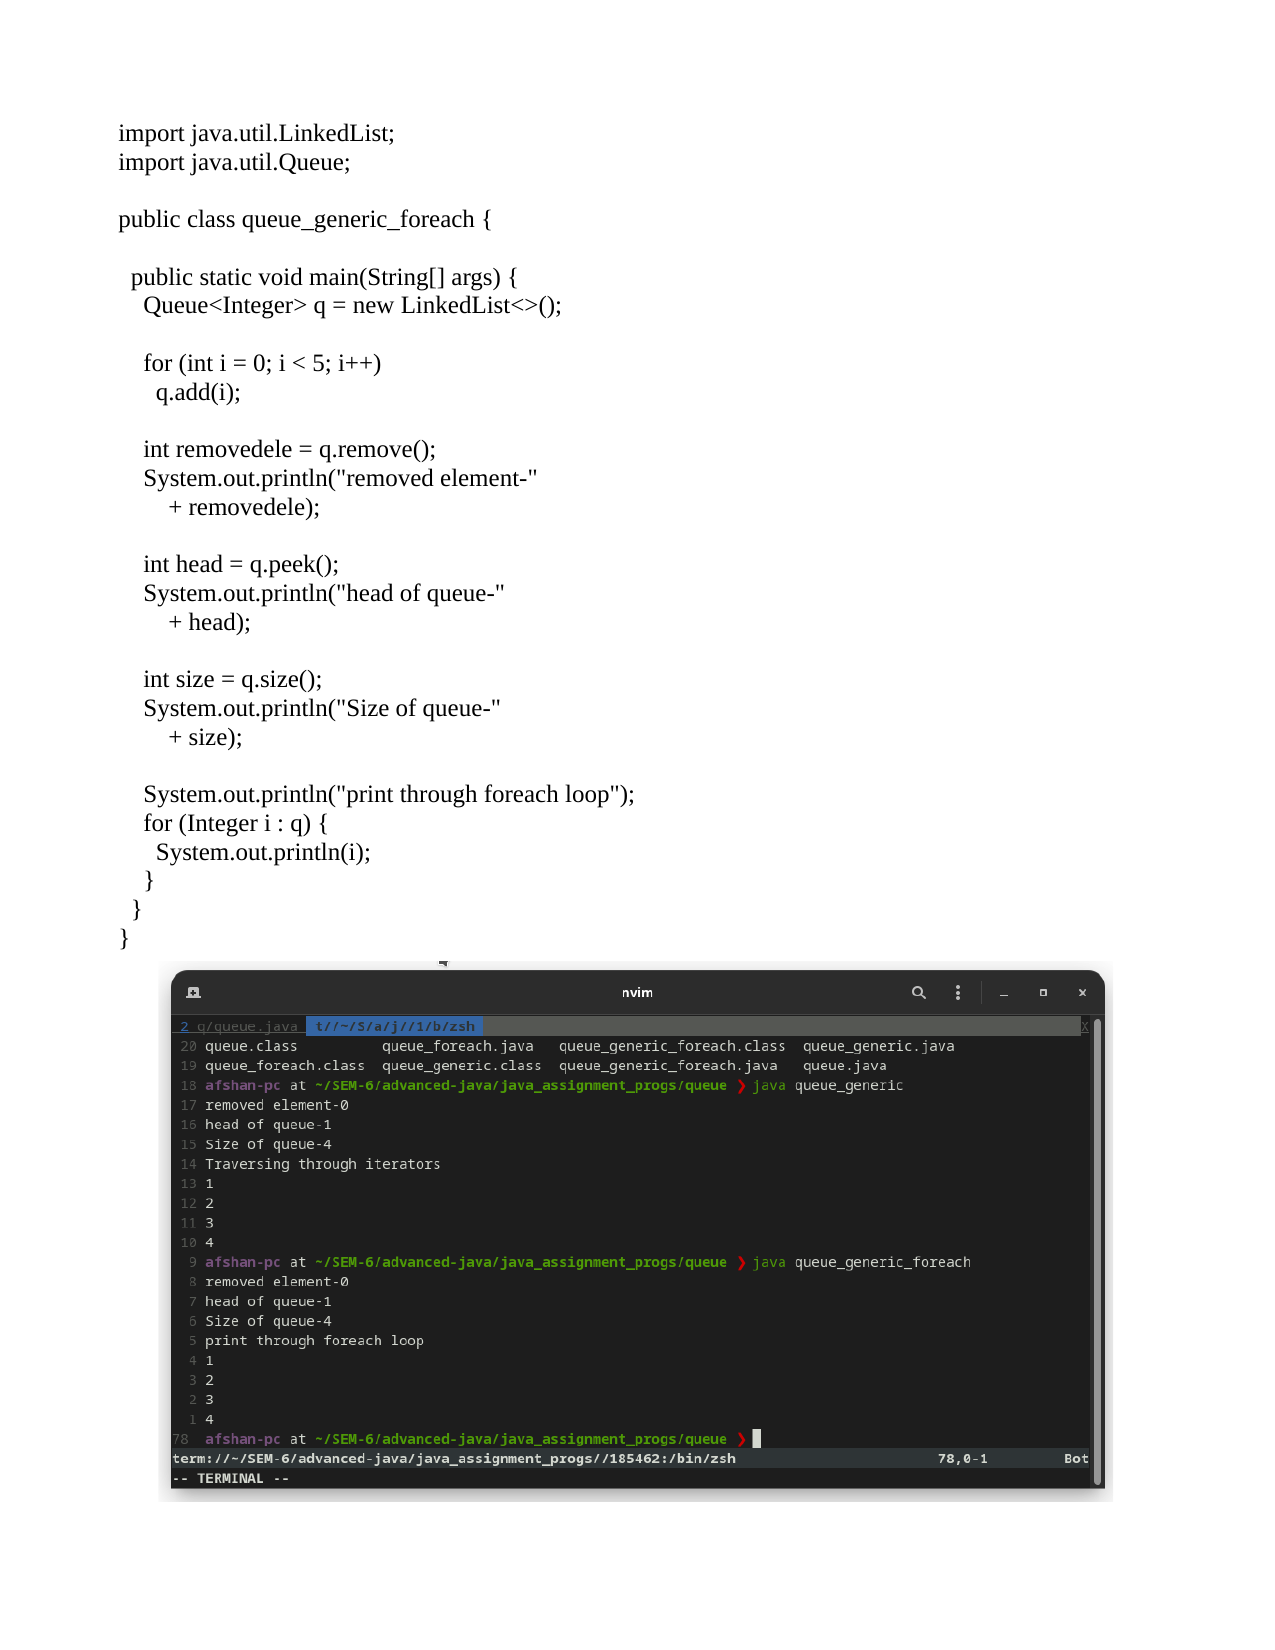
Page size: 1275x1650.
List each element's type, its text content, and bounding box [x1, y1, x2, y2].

text System.out.println("head of queue-" [118, 578, 1157, 607]
text System.out.println("removed element-" [118, 463, 1157, 492]
text public static void main(String[] args) { [118, 262, 1157, 291]
text } [118, 866, 1157, 894]
text System.out.println("print through foreach loop"); [118, 779, 1157, 808]
text for (int i = 0; i < 5; i++) [118, 348, 1157, 377]
text } [118, 923, 1157, 952]
text for (Integer i : q) { [118, 808, 1157, 837]
text int removedele = q.remove(); [118, 434, 1157, 463]
text + size); [118, 722, 1157, 751]
text System.out.println(i); [118, 837, 1157, 866]
text int head = q.peek(); [118, 549, 1157, 578]
text + removedele); [118, 492, 1157, 521]
text public class queue_generic_foreach { [118, 204, 1157, 233]
text System.out.println("Size of queue-" [118, 693, 1157, 722]
text Queue<Integer> q = new LinkedList<>(); [118, 291, 1157, 319]
text int size = q.size(); [118, 664, 1157, 693]
text import java.util.Queue; [118, 147, 1157, 176]
picture [158, 961, 1114, 1502]
text import java.util.LinkedList; [118, 118, 1157, 147]
text q.add(i); [118, 377, 1157, 406]
text + head); [118, 607, 1157, 636]
text } [118, 894, 1157, 923]
